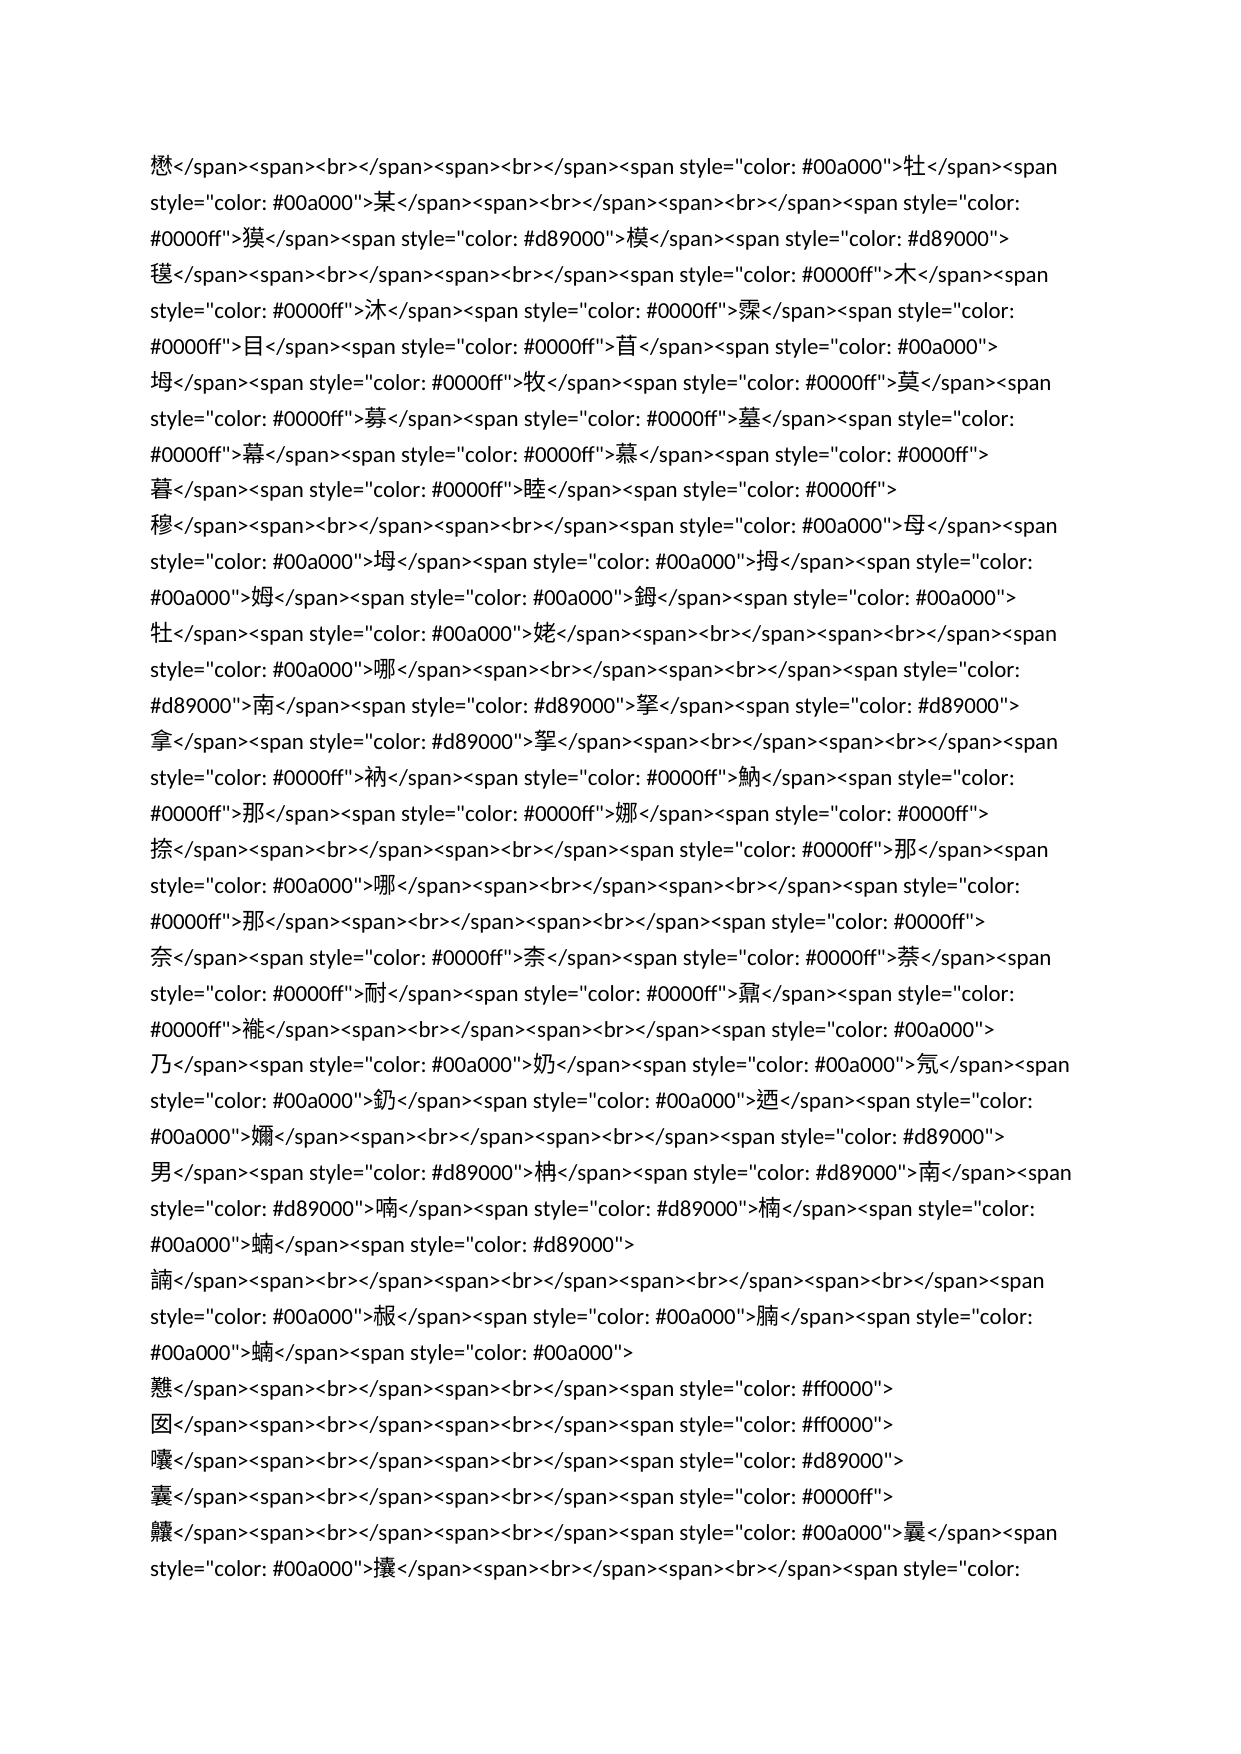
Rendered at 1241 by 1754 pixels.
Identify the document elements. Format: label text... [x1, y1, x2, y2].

text 懋</span><span><br></span><span><br></span><span style="color: #00a000">牡</span><span style="color: #00a000">某</span><span><br></span><span><br></span><span style="color: #0000ff">獏</span><span style="color: #d89000">模</span><span style="color: #d89000">氁</span><span><br></span><span><br></span><span style="color: #0000ff">木</span><span style="color: #0000ff">沐</span><span style="color: #0000ff">霂</span><span style="color: #0000ff">目</span><span style="color: #0000ff">苜</span><span style="color: #00a000">坶</span><span style="color: #0000ff">牧</span><span style="color: #0000ff">莫</span><span style="color: #0000ff">募</span><span style="color: #0000ff">墓</span><span style="color: #0000ff">幕</span><span style="color: #0000ff">慕</span><span style="color: #0000ff">暮</span><span style="color: #0000ff">睦</span><span style="color: #0000ff">穆</span><span><br></span><span><br></span><span style="color: #00a000">母</span><span style="color: #00a000">坶</span><span style="color: #00a000">拇</span><span style="color: #00a000">姆</span><span style="color: #00a000">鉧</span><span style="color: #00a000">牡</span><span style="color: #00a000">姥</span><span><br></span><span><br></span><span style="color: #00a000">哪</span><span><br></span><span><br></span><span style="color: #d89000">南</span><span style="color: #d89000">拏</span><span style="color: #d89000">拿</span><span style="color: #d89000">挐</span><span><br></span><span><br></span><span style="color: #0000ff">衲</span><span style="color: #0000ff">魶</span><span style="color: #0000ff">那</span><span style="color: #0000ff">娜</span><span style="color: #0000ff">捺</span><span><br></span><span><br></span><span style="color: #0000ff">那</span><span style="color: #00a000">哪</span><span><br></span><span><br></span><span style="color: #0000ff">那</span><span><br></span><span><br></span><span style="color: #0000ff">奈</span><span style="color: #0000ff">柰</span><span style="color: #0000ff">萘</span><span style="color: #0000ff">耐</span><span style="color: #0000ff">鼐</span><span style="color: #0000ff">褦</span><span><br></span><span><br></span><span style="color: #00a000">乃</span><span style="color: #00a000">奶</span><span style="color: #00a000">氖</span><span style="color: #00a000">釢</span><span style="color: #00a000">迺</span><span style="color: #00a000">嬭</span><span><br></span><span><br></span><span style="color: #d89000">男</span><span style="color: #d89000">柟</span><span style="color: #d89000">南</span><span style="color: #d89000">喃</span><span style="color: #d89000">楠</span><span style="color: #00a000">蝻</span><span style="color: #d89000">諵</span><span><br></span><span><br></span><span><br></span><span><br></span><span style="color: #00a000">赧</span><span style="color: #00a000">腩</span><span style="color: #00a000">蝻</span><span style="color: #00a000">戁</span><span><br></span><span><br></span><span style="color: #ff0000">囡</span><span><br></span><span><br></span><span style="color: #ff0000">囔</span><span><br></span><span><br></span><span style="color: #d89000">囊</span><span><br></span><span><br></span><span style="color: #0000ff">齉</span><span><br></span><span><br></span><span style="color: #00a000">曩</span><span style="color: #00a000">攮</span><span><br></span><span><br></span><span style="color: [150, 150, 1090, 1583]
